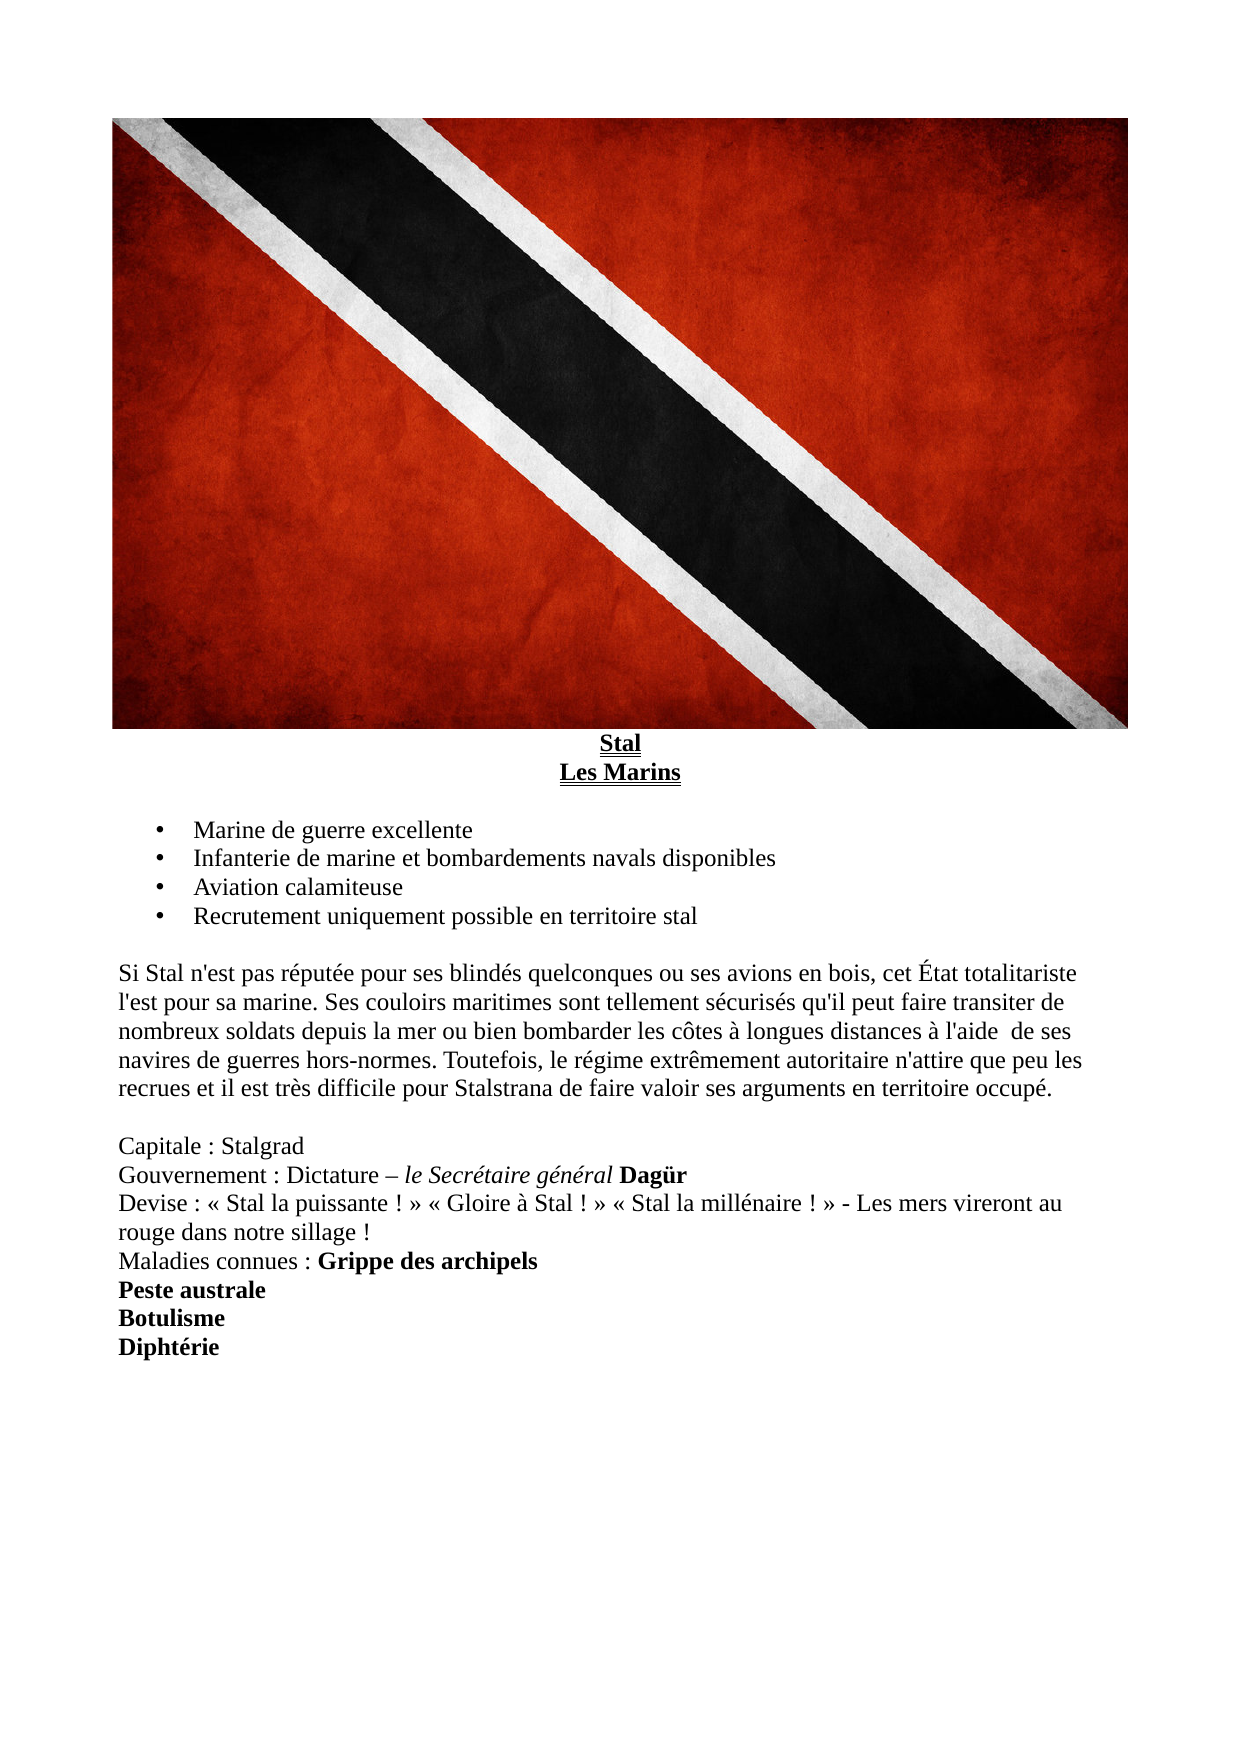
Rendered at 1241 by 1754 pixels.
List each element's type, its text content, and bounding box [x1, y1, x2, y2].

list Infanterie de marine et bombardements navals disponibles [156, 843, 1122, 872]
text Devise : « Stal la puissante ! » « Gloire à Stal ! » « Stal la millénaire ! » - Les mers vireront au rouge dans notre sillage ! [118, 1188, 1122, 1246]
text Les Marins [118, 757, 1122, 786]
list Marine de guerre excellente [156, 815, 1122, 843]
text Si Stal n'est pas réputée pour ses blindés quelconques ou ses avions en bois, cet État totalitariste l'est pour sa marine. Ses couloirs maritimes sont tellement sécurisés qu'il peut faire transiter de nombreux soldats depuis la mer ou bien bombarder les côtes à longues distances à l'aide de ses navires de guerres hors-normes. Toutefois, le régime extrêmement autoritaire n'attire que peu les recrues et il est très difficile pour Stalstrana de faire valoir ses arguments en territoire occupé. [118, 958, 1122, 1102]
text Stal [118, 729, 1122, 757]
picture [112, 118, 1128, 729]
text Maladies connues : Grippe des archipels [118, 1246, 1122, 1275]
text Peste australe [118, 1275, 1122, 1303]
text Capitale : Stalgrad [118, 1131, 1122, 1160]
text Diphtérie [118, 1332, 1122, 1361]
text Gouvernement : Dictature – le Secrétaire général Dagür [118, 1160, 1122, 1188]
list Aviation calamiteuse [156, 872, 1122, 901]
text Botulisme [118, 1303, 1122, 1332]
list Recrutement uniquement possible en territoire stal [156, 901, 1122, 930]
